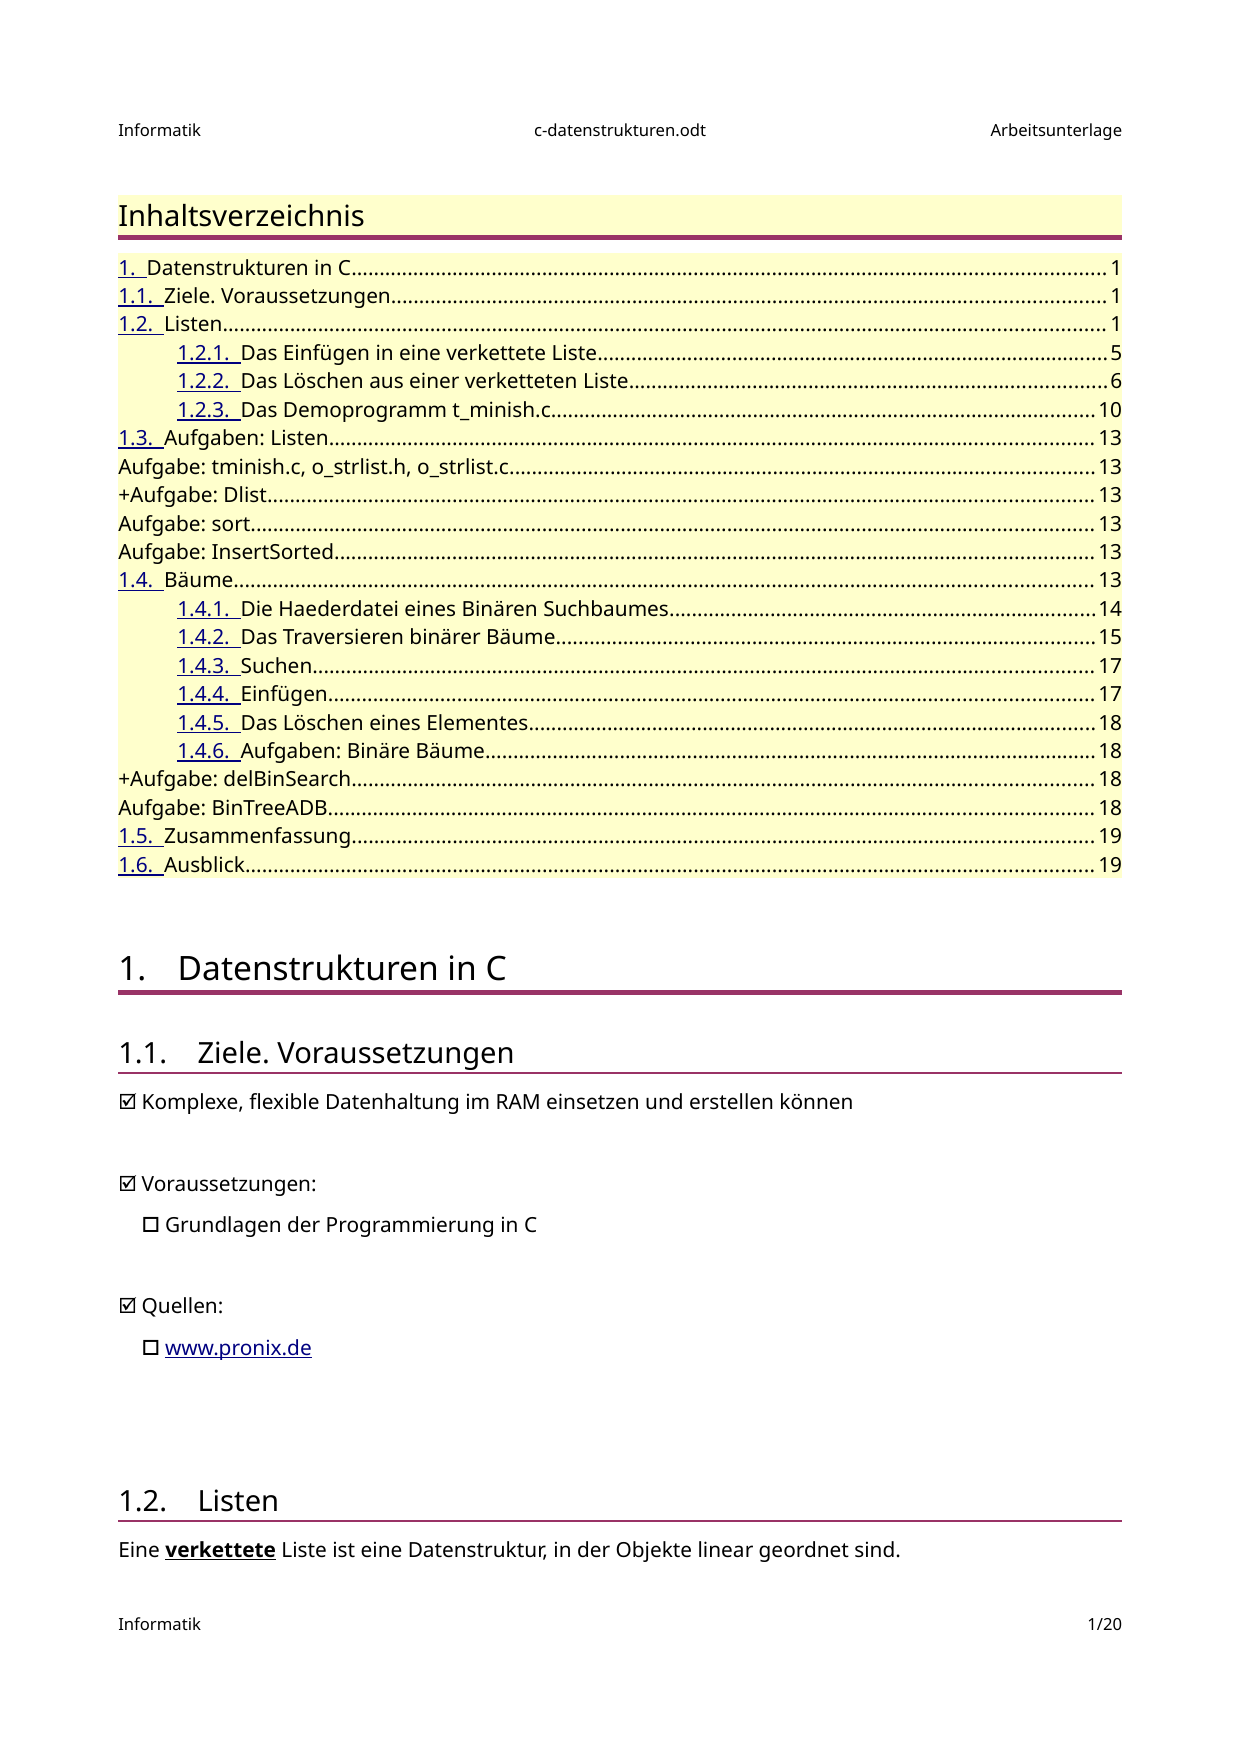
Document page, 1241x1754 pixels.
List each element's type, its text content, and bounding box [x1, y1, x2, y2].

subtitle Listen [118, 1480, 1122, 1520]
text 1.2.2. Das Löschen aus einer verketteten Liste 6 [177, 366, 1122, 395]
text Aufgabe: BinTreeADB 18 [118, 793, 1122, 821]
text Aufgabe: InsertSorted 13 [118, 537, 1122, 566]
text 1.4.3. Suchen 17 [177, 651, 1122, 679]
list Voraussetzungen: [118, 1169, 1122, 1197]
text 1.4.2. Das Traversieren binärer Bäume 15 [177, 622, 1122, 651]
text Aufgabe: tminish.c, o_strlist.h, o_strlist.c 13 [118, 452, 1122, 480]
text +Aufgabe: Dlist 13 [118, 480, 1122, 509]
text 1.2. Listen 1 [118, 309, 1122, 338]
text 1.4.6. Aufgaben: Binäre Bäume 18 [177, 736, 1122, 764]
text Eine verkettete Liste ist eine Datenstruktur, in der Objekte linear geordnet sind. [118, 1535, 1122, 1563]
text 1.2.1. Das Einfügen in eine verkettete Liste 5 [177, 338, 1122, 366]
text Aufgabe: sort 13 [118, 509, 1122, 537]
list Grundlagen der Programmierung in C [141, 1210, 1122, 1238]
text 1.4.4. Einfügen 17 [177, 679, 1122, 708]
subtitle Ziele. Voraussetzungen [118, 1033, 1122, 1072]
text 1.5. Zusammenfassung 19 [118, 821, 1122, 850]
list Komplexe, flexible Datenhaltung im RAM einsetzen und erstellen können [118, 1087, 1122, 1115]
text +Aufgabe: delBinSearch 18 [118, 764, 1122, 793]
text 1.6. Ausblick 19 [118, 850, 1122, 878]
text 1.3. Aufgaben: Listen 13 [118, 423, 1122, 452]
text 1.4.5. Das Löschen eines Elementes 18 [177, 708, 1122, 736]
list Quellen: [118, 1292, 1122, 1320]
subtitle Datenstrukturen in C [118, 944, 1122, 990]
subtitle Inhaltsverzeichnis [118, 195, 1122, 235]
text 1.4. Bäume 13 [118, 566, 1122, 594]
text 1. Datenstrukturen in C 1 [118, 253, 1122, 281]
list www.pronix.de [141, 1333, 1122, 1361]
text 1.2.3. Das Demoprogramm t_minish.c 10 [177, 395, 1122, 423]
text 1.4.1. Die Haederdatei eines Binären Suchbaumes 14 [177, 594, 1122, 622]
text 1.1. Ziele. Voraussetzungen 1 [118, 281, 1122, 309]
